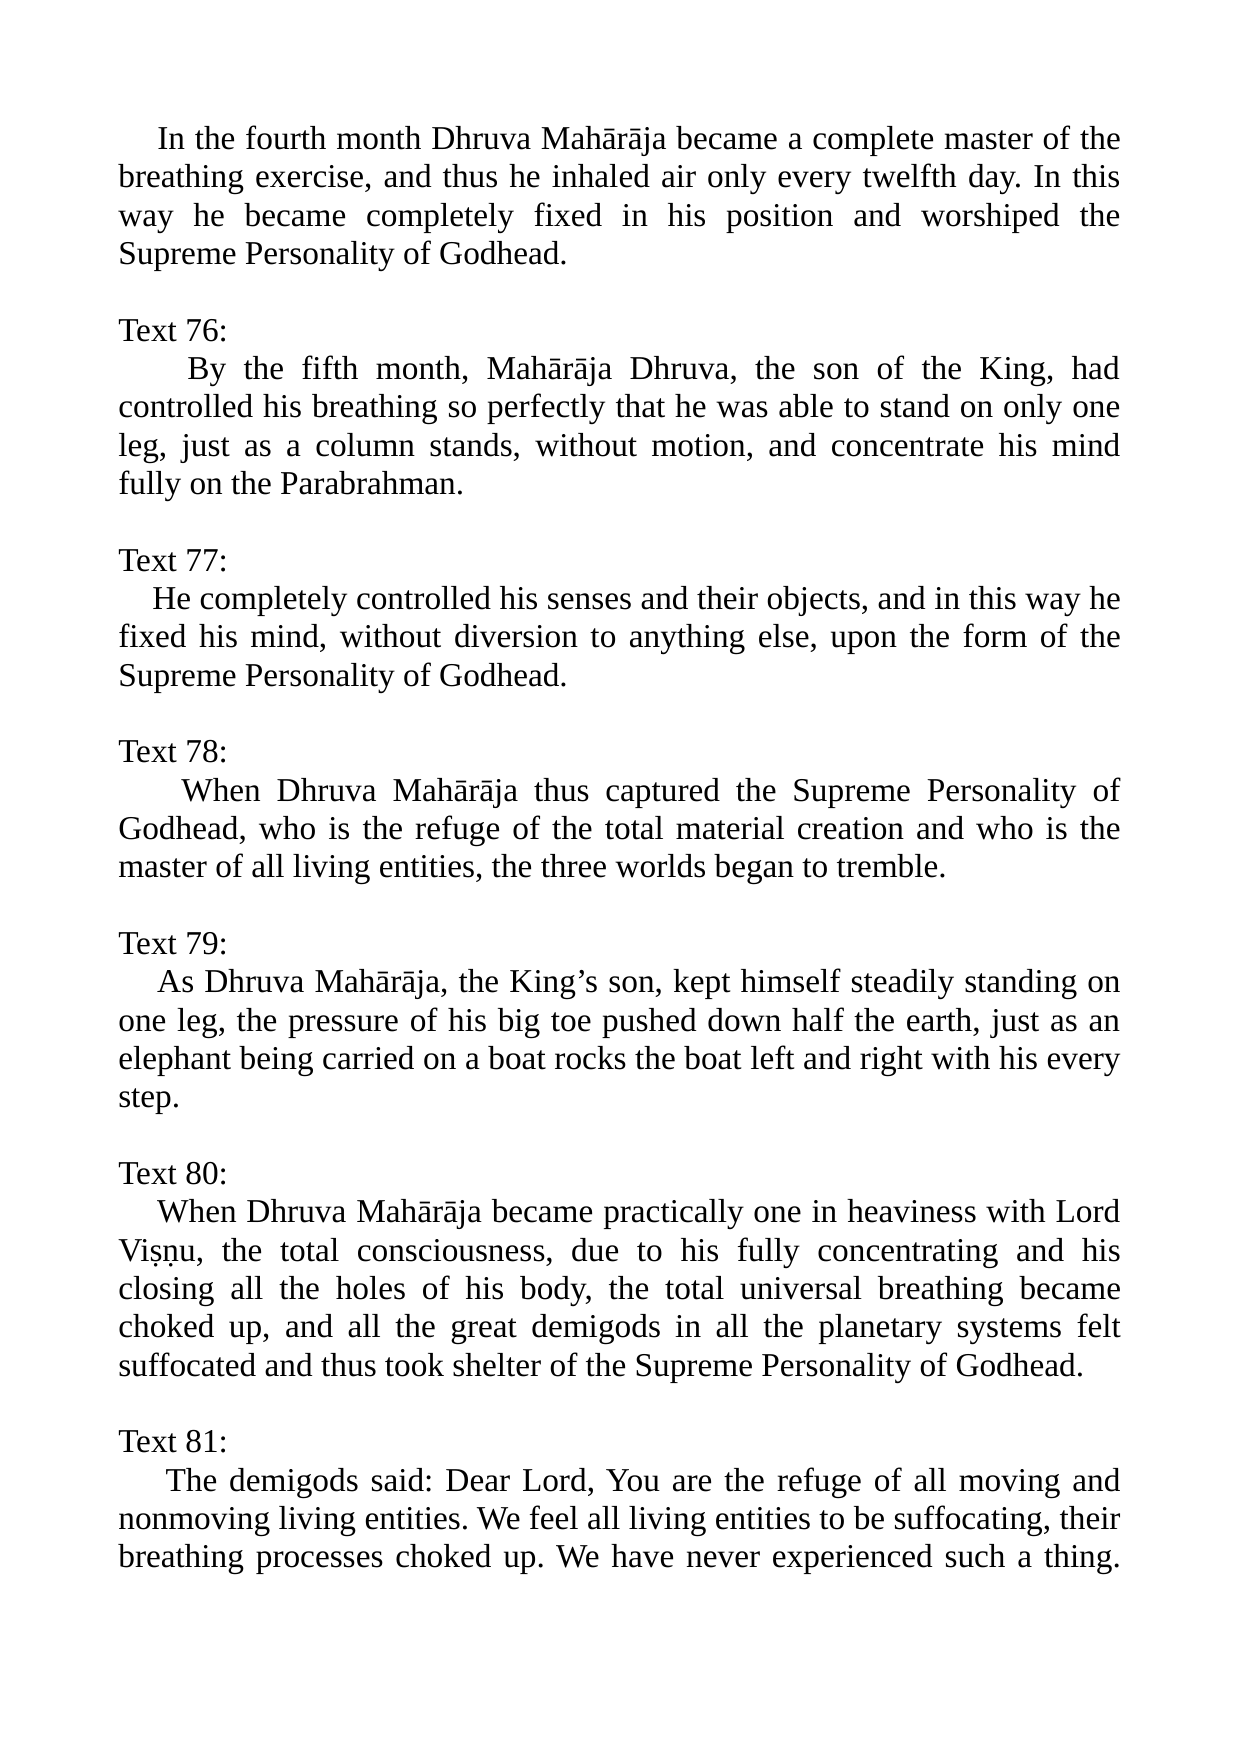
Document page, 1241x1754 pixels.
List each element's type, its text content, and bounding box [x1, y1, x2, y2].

text By the fifth month, Mahārāja Dhruva, the son of the King, had controlled his breathing so perfectly that he was able to stand on only one leg, just as a column stands, without motion, and concentrate his mind fully on the Parabrahman. [118, 348, 1122, 501]
text Text 78: [118, 731, 1122, 770]
text When Dhruva Mahārāja thus captured the Supreme Personality of Godhead, who is the refuge of the total material creation and who is the master of all living entities, the three worlds began to tremble. [118, 770, 1122, 885]
text Text 76: [118, 310, 1122, 348]
text The demigods said: Dear Lord, You are the refuge of all moving and nonmoving living entities. We feel all living entities to be suffocating, their breathing processes choked up. We have never experienced such a thing. [118, 1460, 1122, 1575]
text He completely controlled his senses and their objects, and in this way he fixed his mind, without diversion to anything else, upon the form of the Supreme Personality of Godhead. [118, 578, 1122, 693]
text In the fourth month Dhruva Mahārāja became a complete master of the breathing exercise, and thus he inhaled air only every twelfth day. In this way he became completely fixed in his position and worshiped the Supreme Personality of Godhead. [118, 118, 1122, 271]
text When Dhruva Mahārāja became practically one in heaviness with Lord Viṣṇu, the total consciousness, due to his fully concentrating and his closing all the holes of his body, the total universal breathing became choked up, and all the great demigods in all the planetary systems felt suffocated and thus took shelter of the Supreme Personality of Godhead. [118, 1191, 1122, 1383]
text Text 81: [118, 1421, 1122, 1460]
text Text 77: [118, 540, 1122, 578]
text Text 79: [118, 923, 1122, 961]
text As Dhruva Mahārāja, the King’s son, kept himself steadily standing on one leg, the pressure of his big toe pushed down half the earth, just as an elephant being carried on a boat rocks the boat left and right with his every step. [118, 961, 1122, 1115]
text Text 80: [118, 1153, 1122, 1191]
